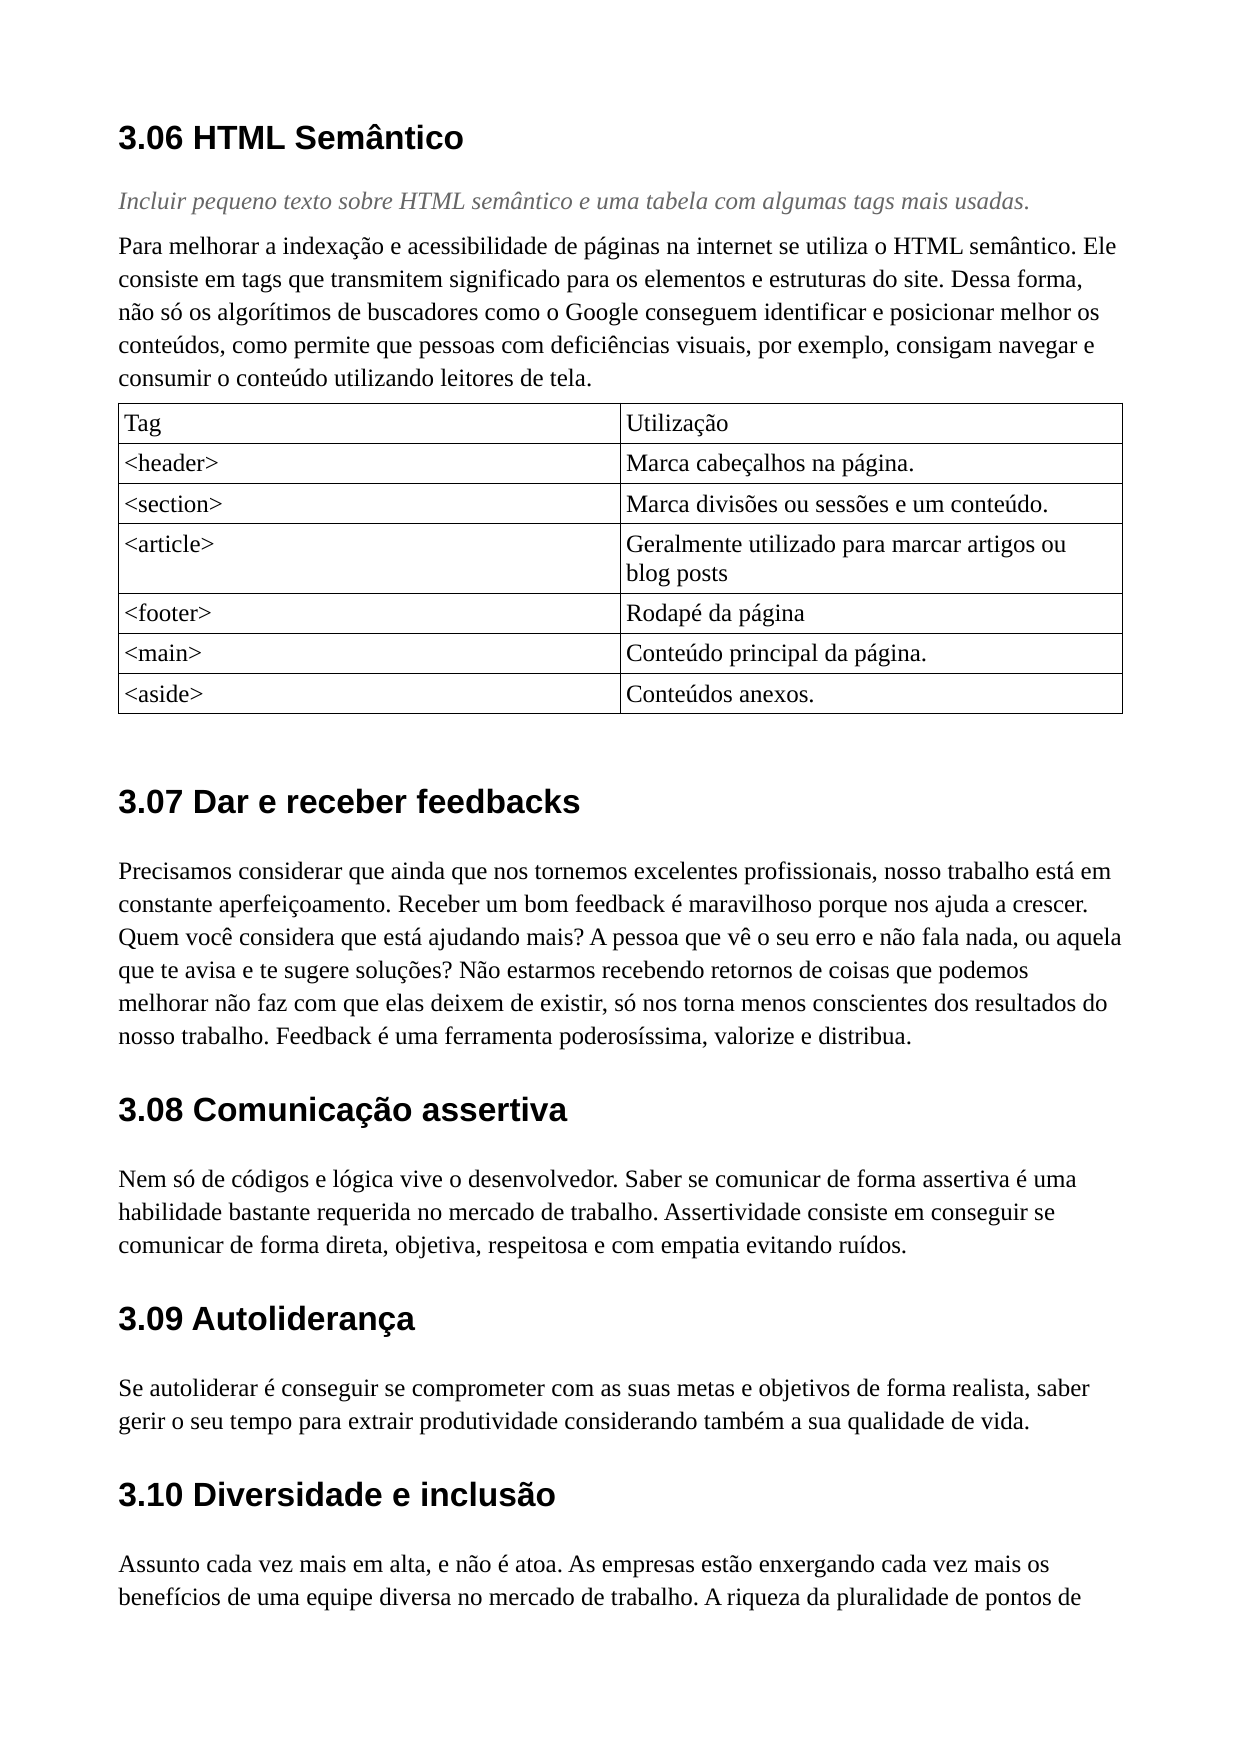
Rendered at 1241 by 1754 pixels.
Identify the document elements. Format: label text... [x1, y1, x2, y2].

subtitle 3.10 Diversidade e inclusão [118, 1475, 1122, 1514]
text Incluir pequeno texto sobre HTML semântico e uma tabela com algumas tags mais usadas. [118, 186, 1122, 215]
table_cell Marca cabeçalhos na página. [621, 444, 1122, 483]
table_cell Conteúdos anexos. [621, 674, 1122, 713]
subtitle 3.06 HTML Semântico [118, 118, 1122, 157]
table_cell <header> [119, 444, 620, 483]
text Precisamos considerar que ainda que nos tornemos excelentes profissionais, nosso trabalho está em constante aperfeiçoamento. Receber um bom feedback é maravilhoso porque nos ajuda a crescer. Quem você considera que está ajudando mais? A pessoa que vê o seu erro e não fala nada, ou aquela que te avisa e te sugere soluções? Não estarmos recebendo retornos de coisas que podemos melhorar não faz com que elas deixem de existir, só nos torna menos conscientes dos resultados do nosso trabalho. Feedback é uma ferramenta poderosíssima, valorize e distribua. [118, 856, 1122, 1050]
table_cell <section> [119, 484, 620, 523]
subtitle 3.07 Dar e receber feedbacks [118, 782, 1122, 821]
table_cell Marca divisões ou sessões e um conteúdo. [621, 484, 1122, 523]
table_cell Rodapé da página [621, 594, 1122, 633]
text Se autoliderar é conseguir se comprometer com as suas metas e objetivos de forma realista, saber gerir o seu tempo para extrair produtividade considerando também a sua qualidade de vida. [118, 1373, 1122, 1435]
table_cell <footer> [119, 594, 620, 633]
table_header Utilização [621, 404, 1122, 443]
subtitle 3.08 Comunicação assertiva [118, 1090, 1122, 1129]
table_cell Geralmente utilizado para marcar artigos ou blog posts [621, 524, 1122, 592]
text Nem só de códigos e lógica vive o desenvolvedor. Saber se comunicar de forma assertiva é uma habilidade bastante requerida no mercado de trabalho. Assertividade consiste em conseguir se comunicar de forma direta, objetiva, respeitosa e com empatia evitando ruídos. [118, 1164, 1122, 1259]
table_header Tag [119, 404, 620, 443]
subtitle 3.09 Autoliderança [118, 1299, 1122, 1338]
table_cell <article> [119, 524, 620, 592]
table_cell Conteúdo principal da página. [621, 634, 1122, 673]
text Assunto cada vez mais em alta, e não é atoa. As empresas estão enxergando cada vez mais os benefícios de uma equipe diversa no mercado de trabalho. A riqueza da pluralidade de pontos de [118, 1549, 1122, 1611]
text Para melhorar a indexação e acessibilidade de páginas na internet se utiliza o HTML semântico. Ele consiste em tags que transmitem significado para os elementos e estruturas do site. Dessa forma, não só os algorítimos de buscadores como o Google conseguem identificar e posicionar melhor os conteúdos, como permite que pessoas com deficiências visuais, por exemplo, consigam navegar e consumir o conteúdo utilizando leitores de tela. [118, 231, 1122, 392]
table_cell <aside> [119, 674, 620, 713]
table_cell <main> [119, 634, 620, 673]
